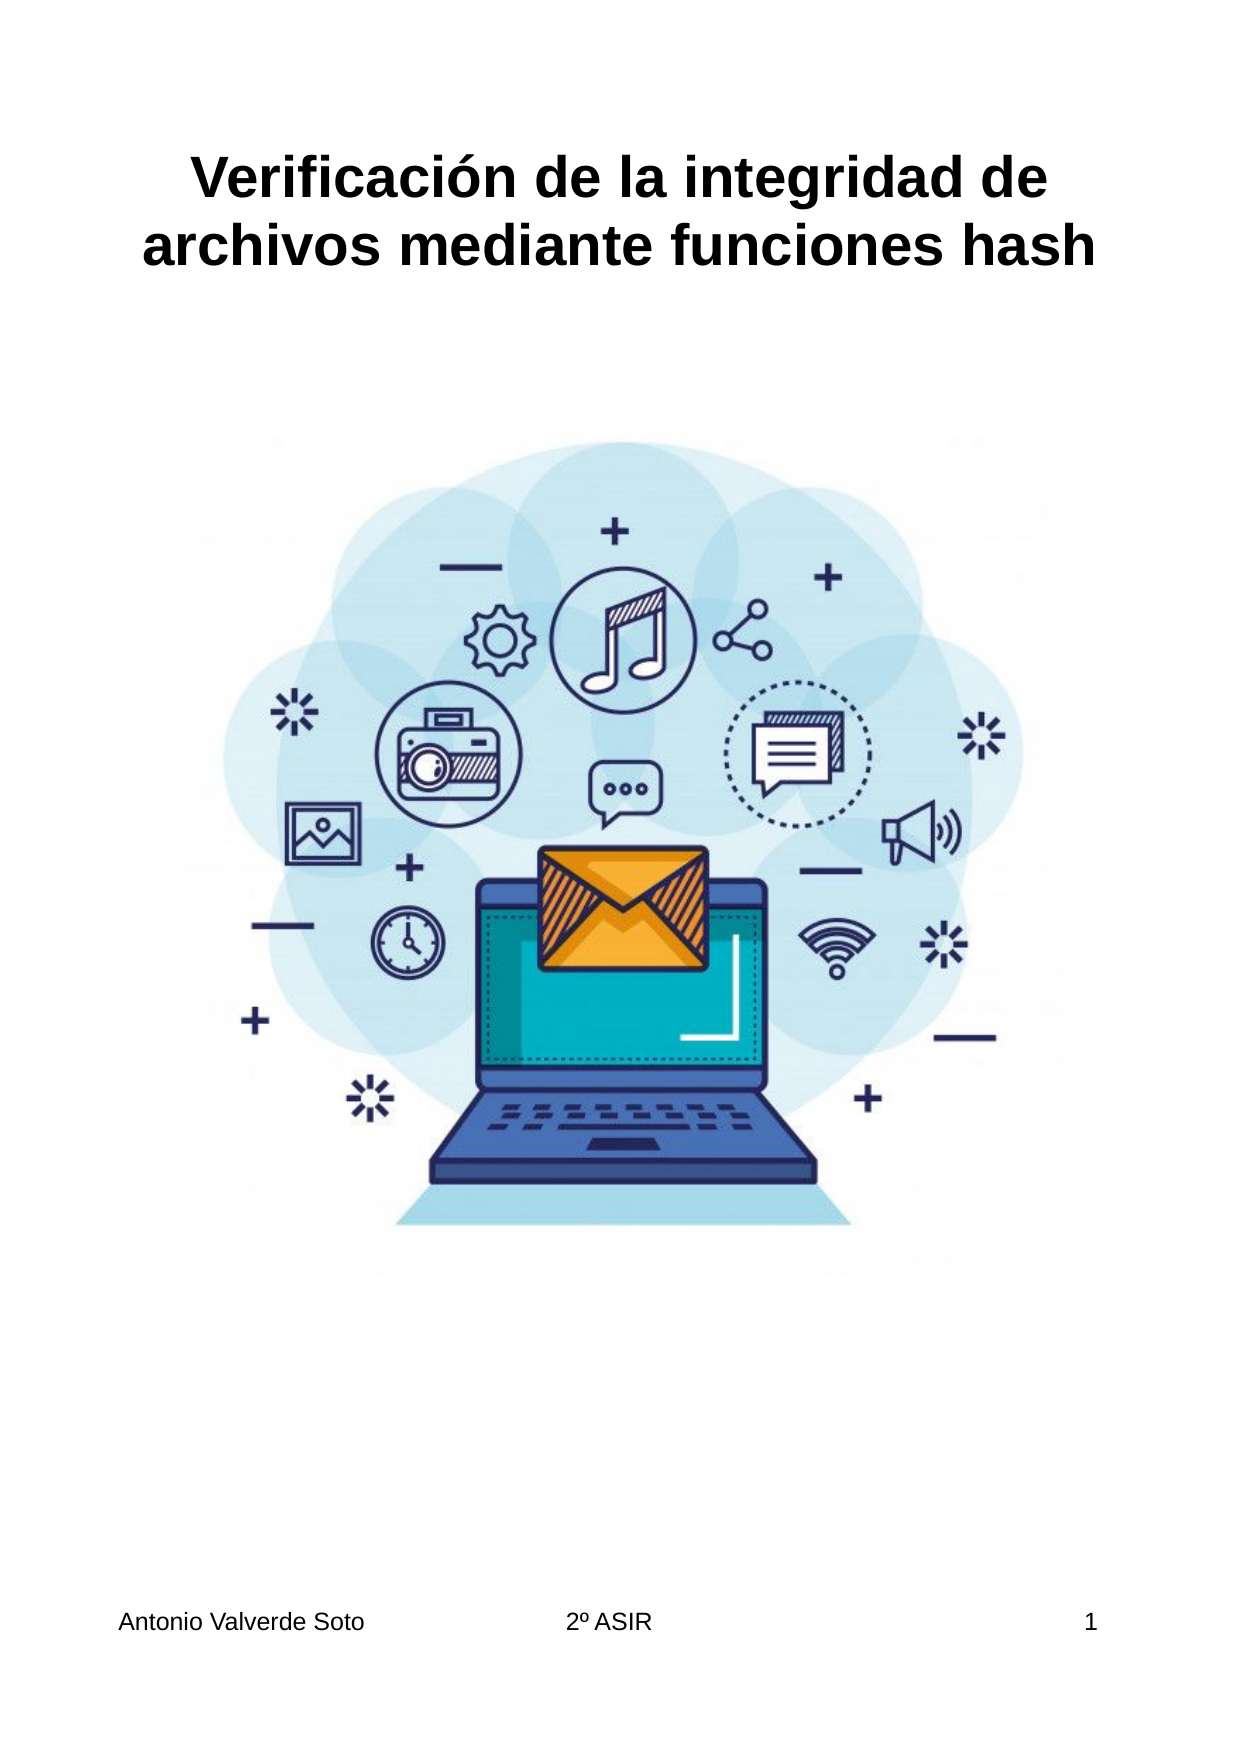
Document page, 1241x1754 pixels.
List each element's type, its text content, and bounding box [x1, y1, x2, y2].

title Verificación de la integridad de archivos mediante funciones hash [118, 143, 1122, 277]
picture [182, 392, 1065, 1275]
